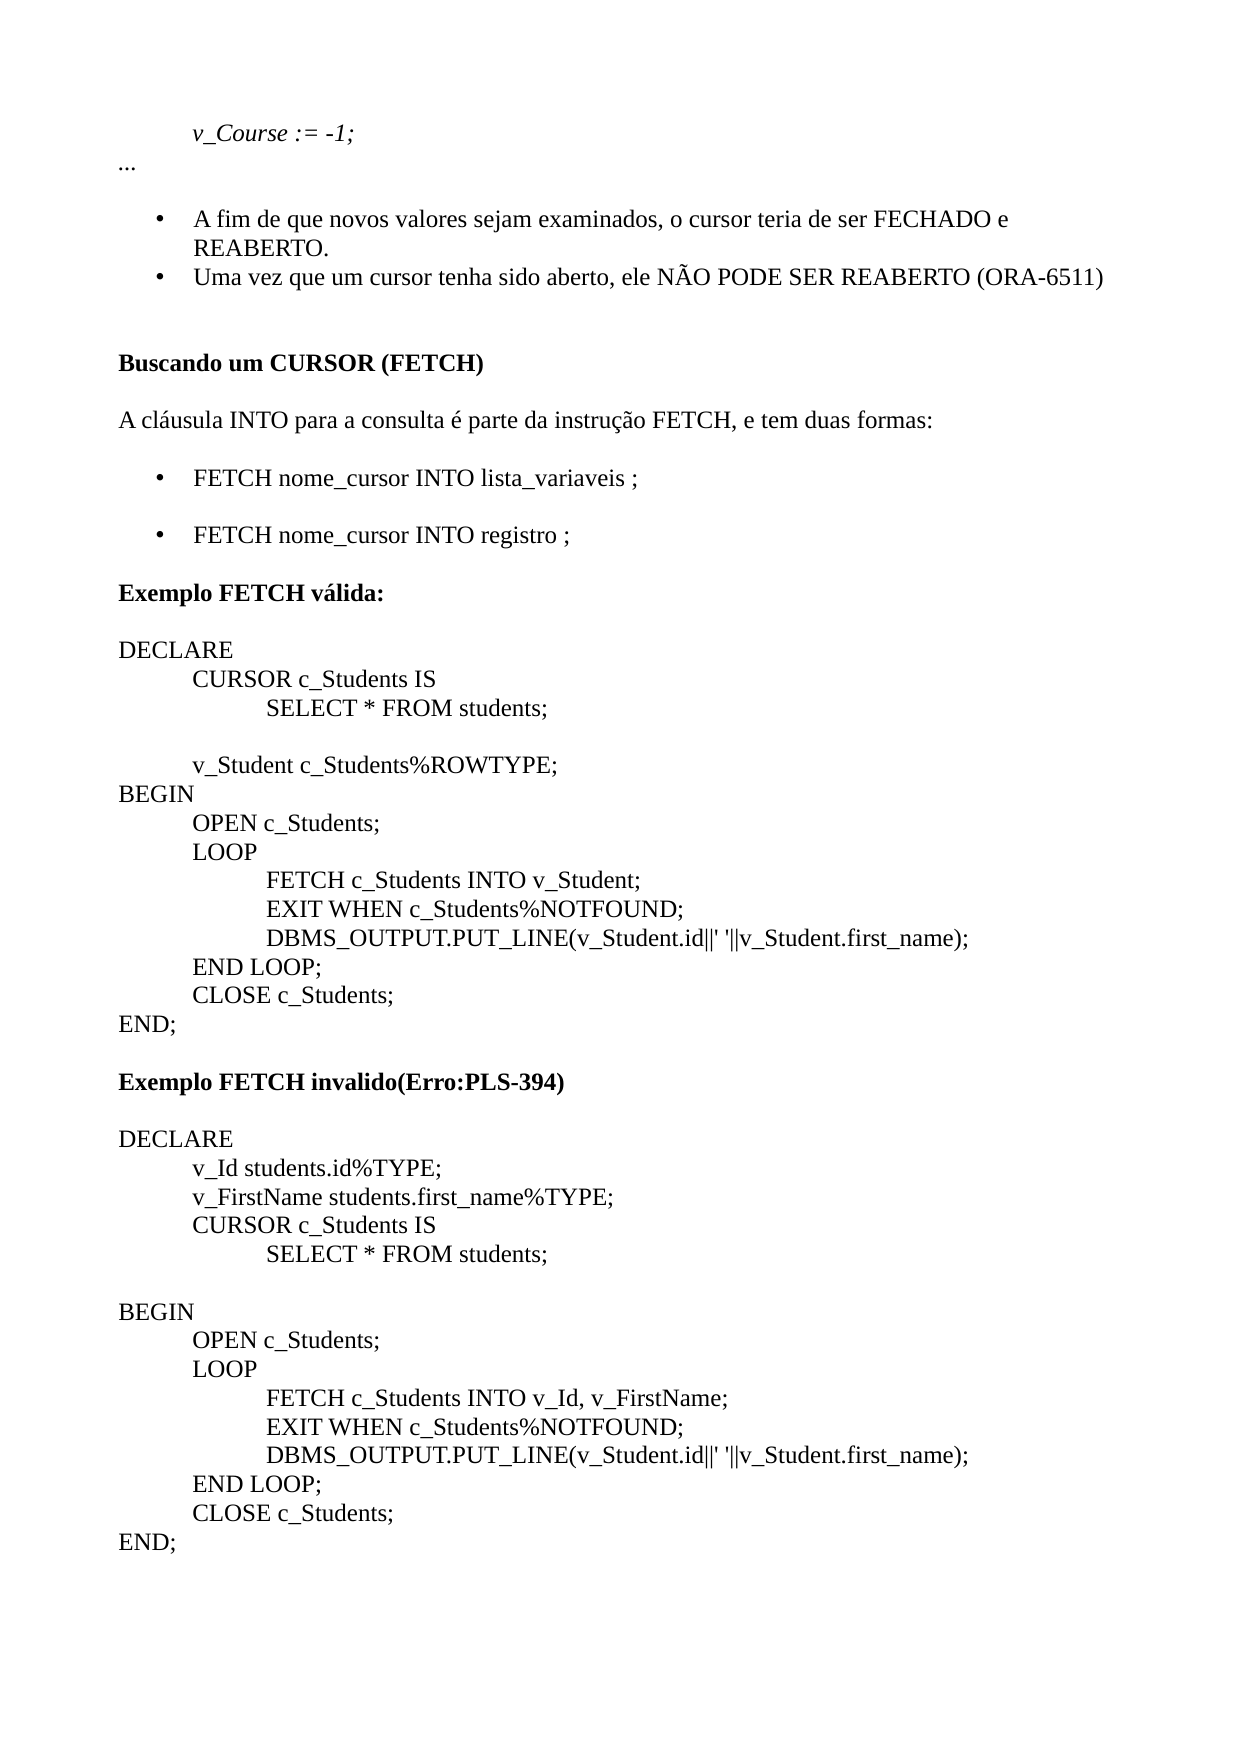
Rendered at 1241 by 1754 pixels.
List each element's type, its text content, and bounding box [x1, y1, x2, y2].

list Uma vez que um cursor tenha sido aberto, ele NÃO PODE SER REABERTO (ORA-6511) [156, 262, 1122, 291]
text DBMS_OUTPUT.PUT_LINE(v_Student.id||' '||v_Student.first_name); [118, 1441, 1122, 1469]
text ... [118, 147, 1122, 176]
text CURSOR c_Students IS [118, 664, 1122, 693]
text CLOSE c_Students; [118, 1498, 1122, 1527]
text LOOP [118, 837, 1122, 866]
list FETCH nome_cursor INTO registro ; [156, 521, 1122, 549]
text v_FirstName students.first_name%TYPE; [118, 1182, 1122, 1211]
text SELECT * FROM students; [118, 1239, 1122, 1268]
text EXIT WHEN c_Students%NOTFOUND; [118, 1412, 1122, 1441]
text Exemplo FETCH invalido(Erro:PLS-394) [118, 1067, 1122, 1096]
text FETCH c_Students INTO v_Id, v_FirstName; [118, 1383, 1122, 1412]
text v_Id students.id%TYPE; [118, 1153, 1122, 1182]
text EXIT WHEN c_Students%NOTFOUND; [118, 894, 1122, 923]
text v_Course := -1; [118, 118, 1122, 147]
text END; [118, 1527, 1122, 1556]
text LOOP [118, 1354, 1122, 1383]
text Buscando um CURSOR (FETCH) [118, 348, 1122, 377]
text BEGIN [118, 779, 1122, 808]
text CURSOR c_Students IS [118, 1211, 1122, 1239]
text A cláusula INTO para a consulta é parte da instrução FETCH, e tem duas formas: [118, 406, 1122, 434]
text v_Student c_Students%ROWTYPE; [118, 751, 1122, 779]
text END LOOP; [118, 1469, 1122, 1498]
text OPEN c_Students; [118, 1326, 1122, 1354]
text FETCH c_Students INTO v_Student; [118, 866, 1122, 894]
text END; [118, 1009, 1122, 1038]
text DECLARE [118, 636, 1122, 664]
text OPEN c_Students; [118, 808, 1122, 837]
text Exemplo FETCH válida: [118, 578, 1122, 607]
text CLOSE c_Students; [118, 981, 1122, 1009]
text BEGIN [118, 1297, 1122, 1326]
text END LOOP; [118, 952, 1122, 981]
list A fim de que novos valores sejam examinados, o cursor teria de ser FECHADO e REABERTO. [156, 204, 1122, 262]
text DECLARE [118, 1124, 1122, 1153]
text SELECT * FROM students; [118, 693, 1122, 722]
list FETCH nome_cursor INTO lista_variaveis ; [156, 463, 1122, 492]
text DBMS_OUTPUT.PUT_LINE(v_Student.id||' '||v_Student.first_name); [118, 923, 1122, 952]
